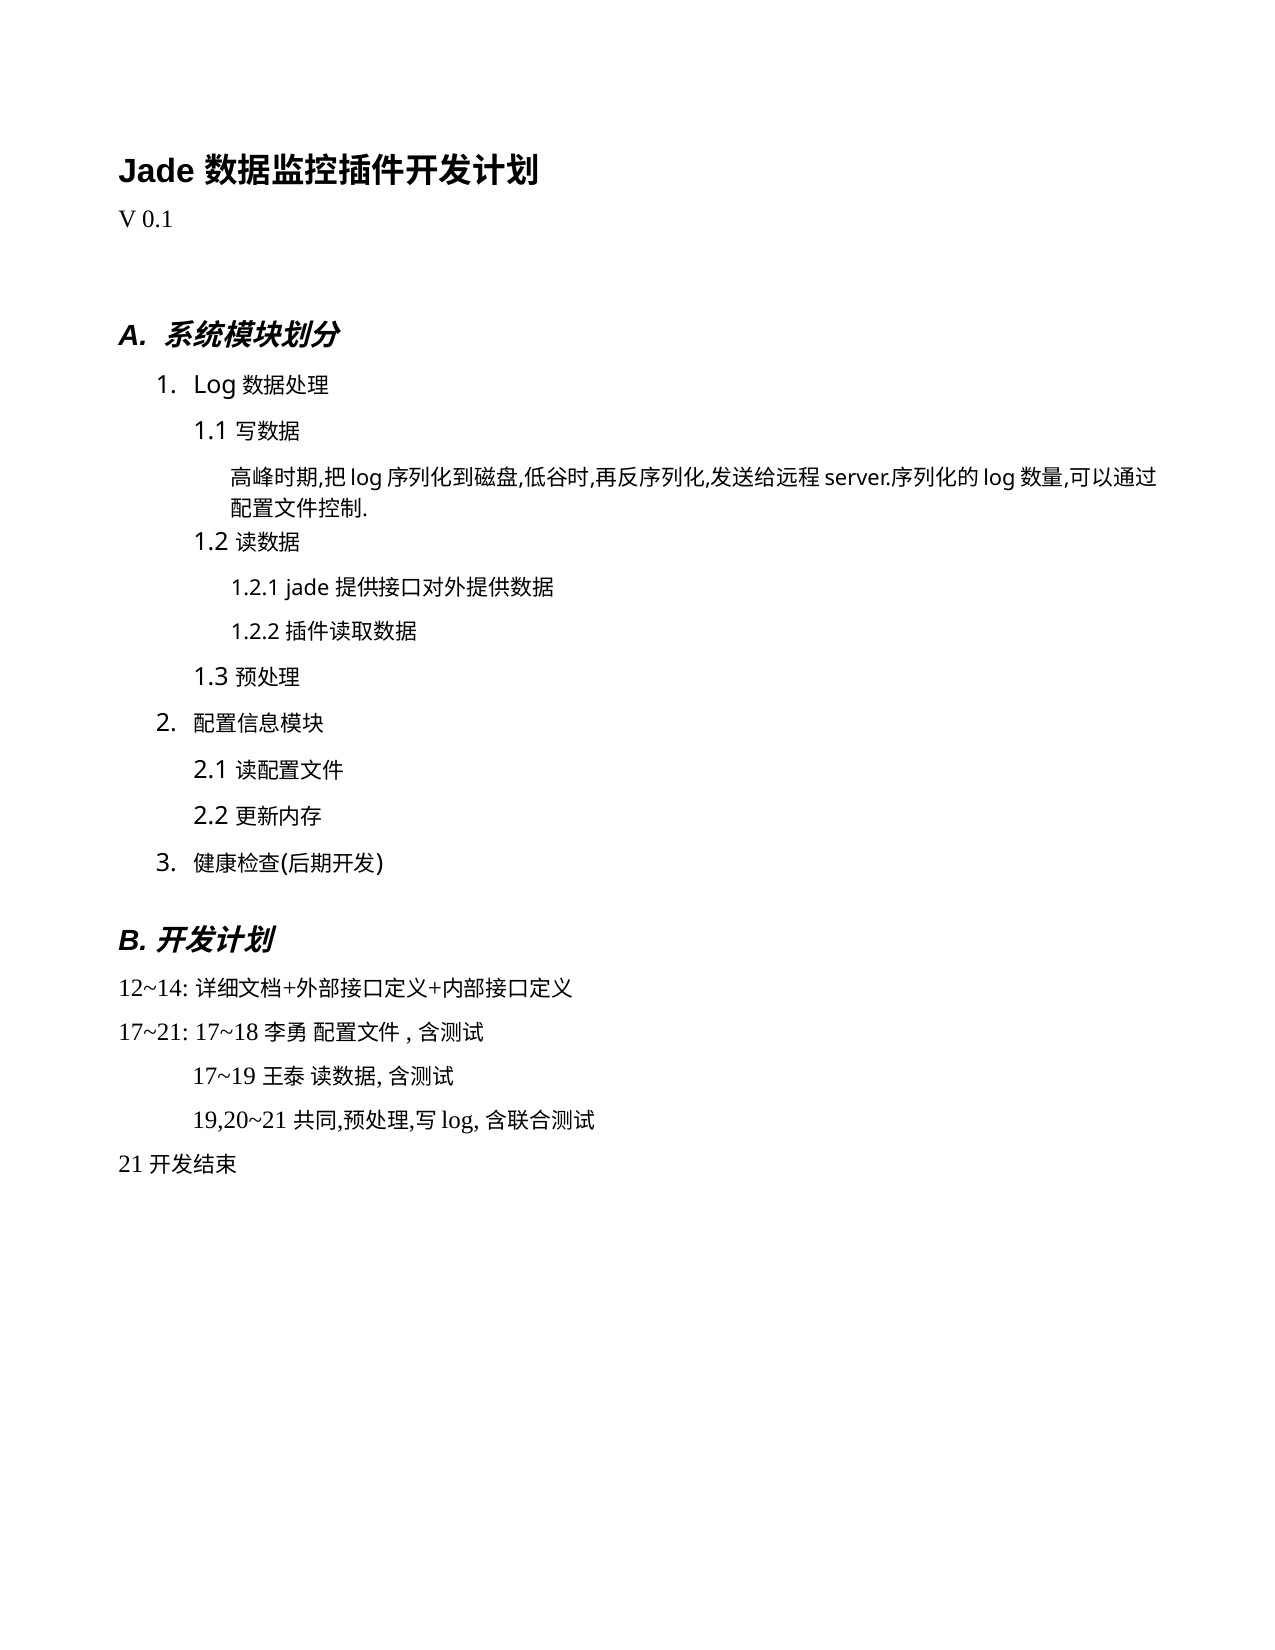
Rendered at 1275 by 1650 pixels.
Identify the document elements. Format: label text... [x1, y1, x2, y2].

subtitle A. 系统模块划分 [118, 312, 1157, 354]
text 19,20~21 共同,预处理,写log, 含联合测试 [118, 1103, 1157, 1135]
list 1.2.1 jade 提供接口对外提供数据 [193, 570, 1157, 601]
list 2.1 读配置文件 [156, 751, 1157, 785]
text 17~21: 17~18 李勇 配置文件 , 含测试 [118, 1015, 1157, 1047]
list Log数据处理 [156, 366, 1157, 401]
subtitle B. 开发计划 [118, 916, 1157, 958]
text V 0.1 [118, 204, 1157, 233]
text 17~19 王泰 读数据, 含测试 [118, 1059, 1157, 1091]
list 1.2 读数据 [156, 523, 1157, 557]
list 2.2 更新内存 [156, 798, 1157, 832]
subtitle Jade 数据监控插件开发计划 [118, 143, 1157, 192]
list 1.2.2 插件读取数据 [193, 614, 1157, 646]
text 12~14: 详细文档+外部接口定义+内部接口定义 [118, 971, 1157, 1002]
list 1.1 写数据 [156, 413, 1157, 447]
list 高峰时期,把log序列化到磁盘,低谷时,再反序列化,发送给远程server.序列化的log数量,可以通过配置文件控制. [193, 459, 1157, 523]
text 21 开发结束 [118, 1147, 1157, 1179]
list 健康检查(后期开发) [156, 844, 1157, 878]
list 配置信息模块 [156, 705, 1157, 739]
list 1.3 预处理 [156, 658, 1157, 692]
